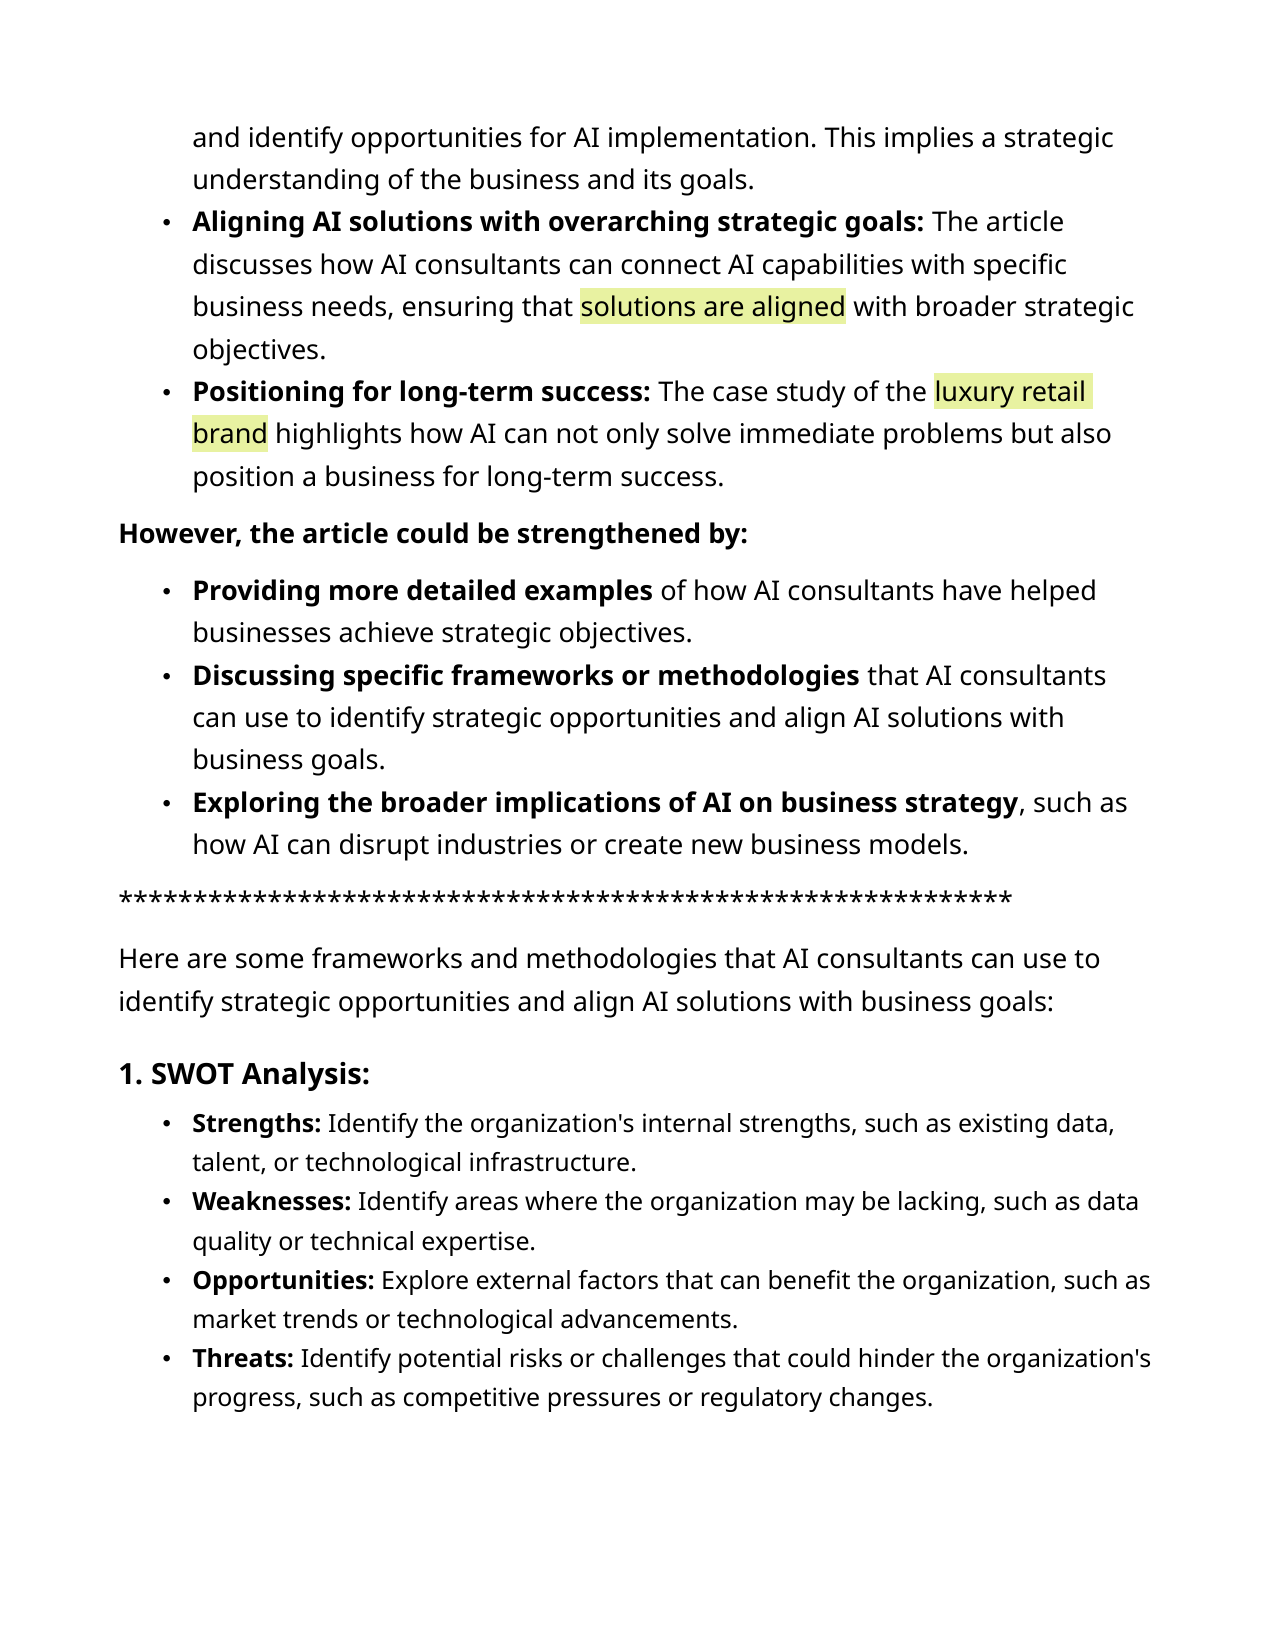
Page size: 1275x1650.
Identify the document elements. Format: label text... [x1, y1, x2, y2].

list Aligning AI solutions with overarching strategic goals: The article discusses how AI consultants can connect AI capabilities with specific business needs, ensuring that solutions are aligned with broader strategic objectives. [162, 203, 1157, 367]
text Here are some frameworks and methodologies that AI consultants can use to identify strategic opportunities and align AI solutions with business goals: [118, 939, 1157, 1019]
list Providing more detailed examples of how AI consultants have helped businesses achieve strategic objectives. [162, 571, 1157, 651]
list Weaknesses: Identify areas where the organization may be lacking, such as data quality or technical expertise. [162, 1184, 1157, 1257]
list Discussing specific frameworks or methodologies that AI consultants can use to identify strategic opportunities and align AI solutions with business goals. [162, 656, 1157, 778]
list and identify opportunities for AI implementation. This implies a strategic understanding of the business and its goals. [162, 118, 1157, 197]
list Strengths: Identify the organization's internal strengths, such as existing data, talent, or technological infrastructure. [162, 1106, 1157, 1179]
list Opportunities: Explore external factors that can benefit the organization, such as market trends or technological advancements. [162, 1262, 1157, 1336]
text However, the article could be strengthened by: [118, 514, 1157, 551]
list Threats: Identify potential risks or challenges that could hinder the organization's progress, such as competitive pressures or regulatory changes. [162, 1341, 1157, 1414]
list Exploring the broader implications of AI on business strategy, such as how AI can disrupt industries or create new business models. [162, 783, 1157, 862]
subtitle 1. SWOT Analysis: [118, 1053, 1157, 1093]
text ************************************************************ [118, 883, 1157, 919]
list Positioning for long-term success: The case study of the luxury retail brand highlights how AI can not only solve immediate problems but also position a business for long-term success. [162, 372, 1157, 494]
